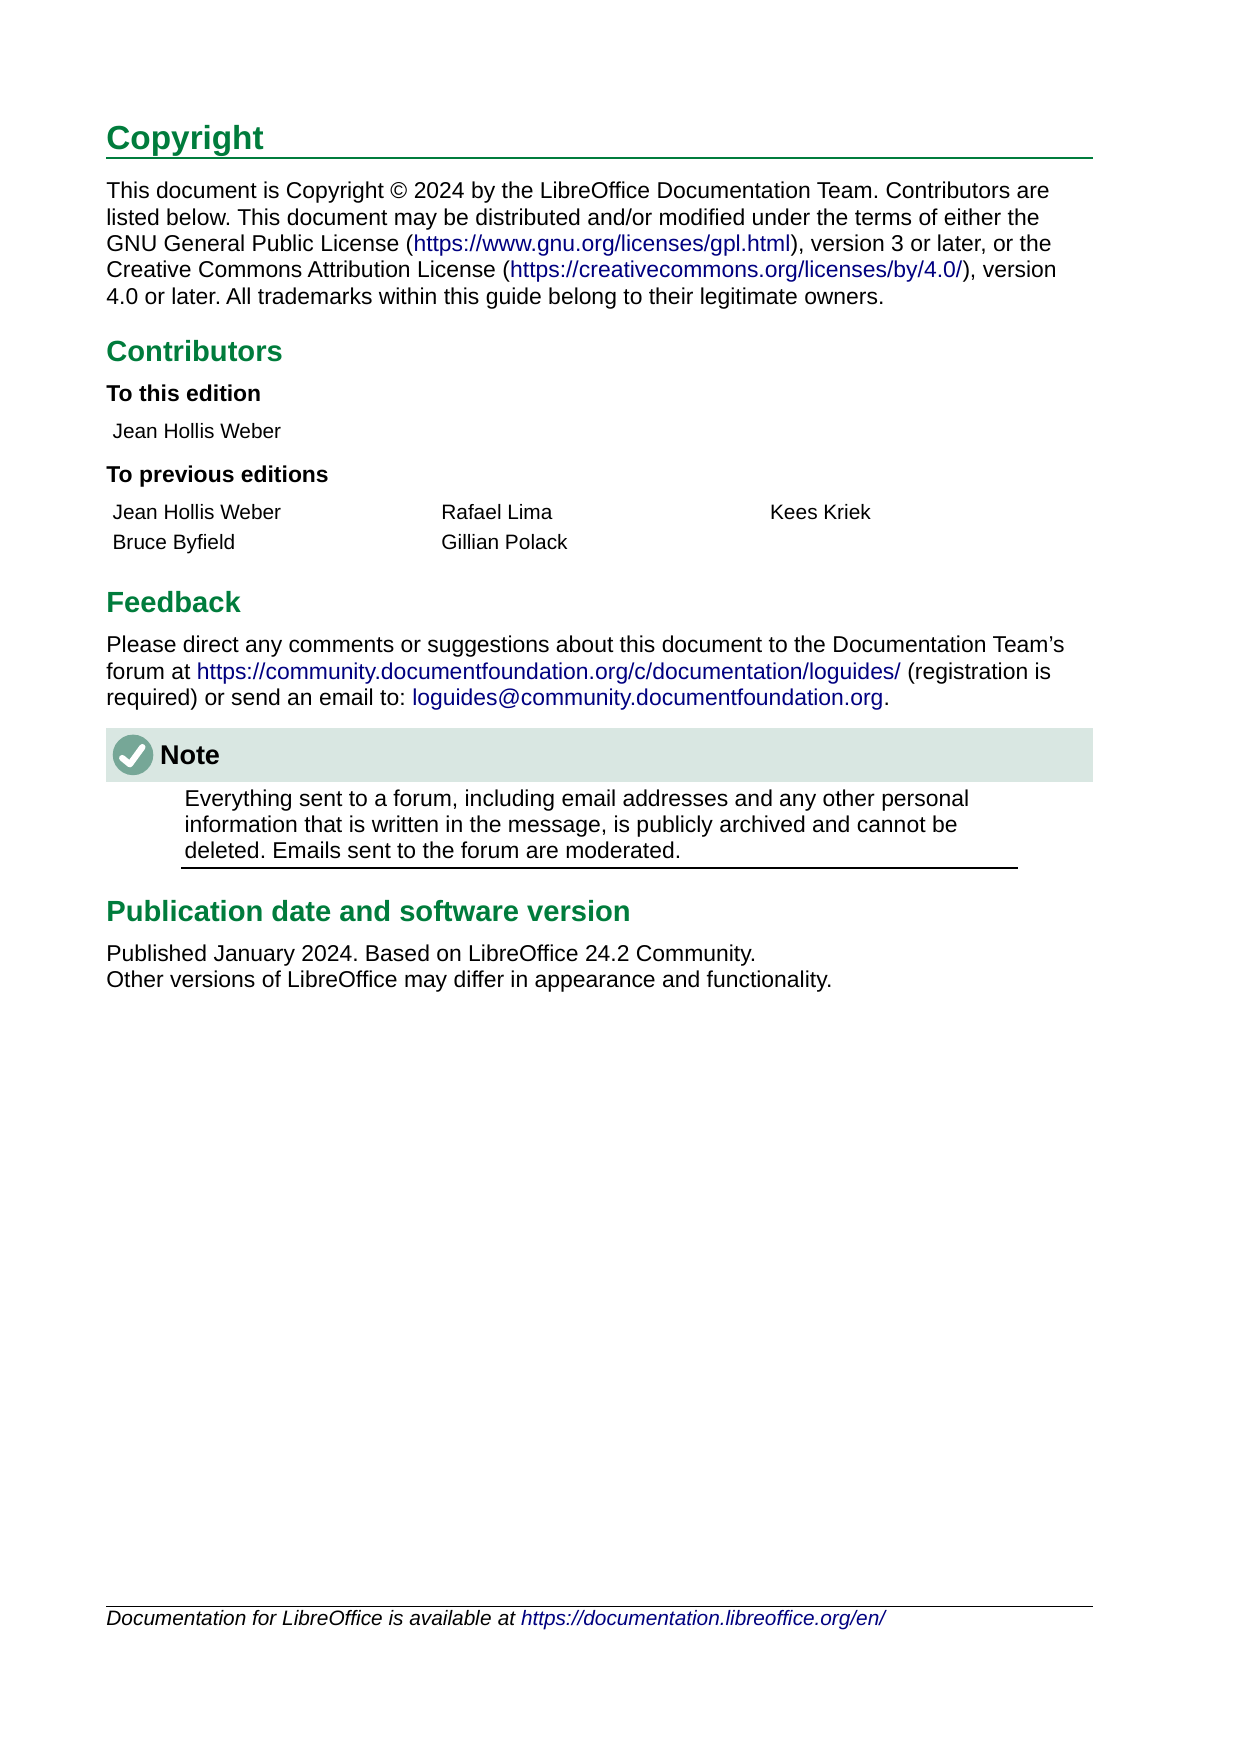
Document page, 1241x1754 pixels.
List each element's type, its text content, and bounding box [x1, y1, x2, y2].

text Published January 2024. Based on LibreOffice 24.2 Community. Other versions of LibreOffice may differ in appearance and functionality. [106, 940, 1093, 992]
table_cell [764, 530, 1093, 560]
table_cell Bruce Byfield [106, 530, 435, 560]
text Please direct any comments or suggestions about this document to the Documentation Team’s forum at https://community.documentfoundation.org/c/documentation/loguides/ (registration is required) or send an email to: loguides@community.documentfoundation.org. [106, 631, 1093, 710]
table_header [766, 419, 1093, 449]
table_header Jean Hollis Weber [106, 419, 440, 449]
text Everything sent to a forum, including email addresses and any other personal information that is written in the message, is publicly archived and cannot be deleted. Emails sent to the forum are moderated. [181, 782, 1018, 867]
table_header Kees Kriek [764, 500, 1093, 530]
subtitle Publication date and software version [106, 894, 1093, 927]
subtitle Contributors [106, 334, 1093, 368]
table_header Jean Hollis Weber [106, 500, 435, 530]
text To this edition [106, 380, 1093, 407]
text To previous editions [106, 461, 1093, 487]
text This document is Copyright © 2024 by the LibreOffice Documentation Team. Contributors are listed below. This document may be distributed and/or modified under the terms of either the GNU General Public License (https://www.gnu.org/licenses/gpl.html), version 3 or later, or the Creative Commons Attribution License (https://creativecommons.org/licenses/by/4.0/), version 4.0 or later. All trademarks within this guide belong to their legitimate owners. [106, 177, 1093, 309]
table_header Rafael Lima [435, 500, 764, 530]
subtitle Copyright [106, 118, 1093, 157]
subtitle Note [106, 728, 1093, 782]
table_header [440, 419, 766, 449]
subtitle Feedback [106, 585, 1093, 619]
table_cell Gillian Polack [435, 530, 764, 560]
